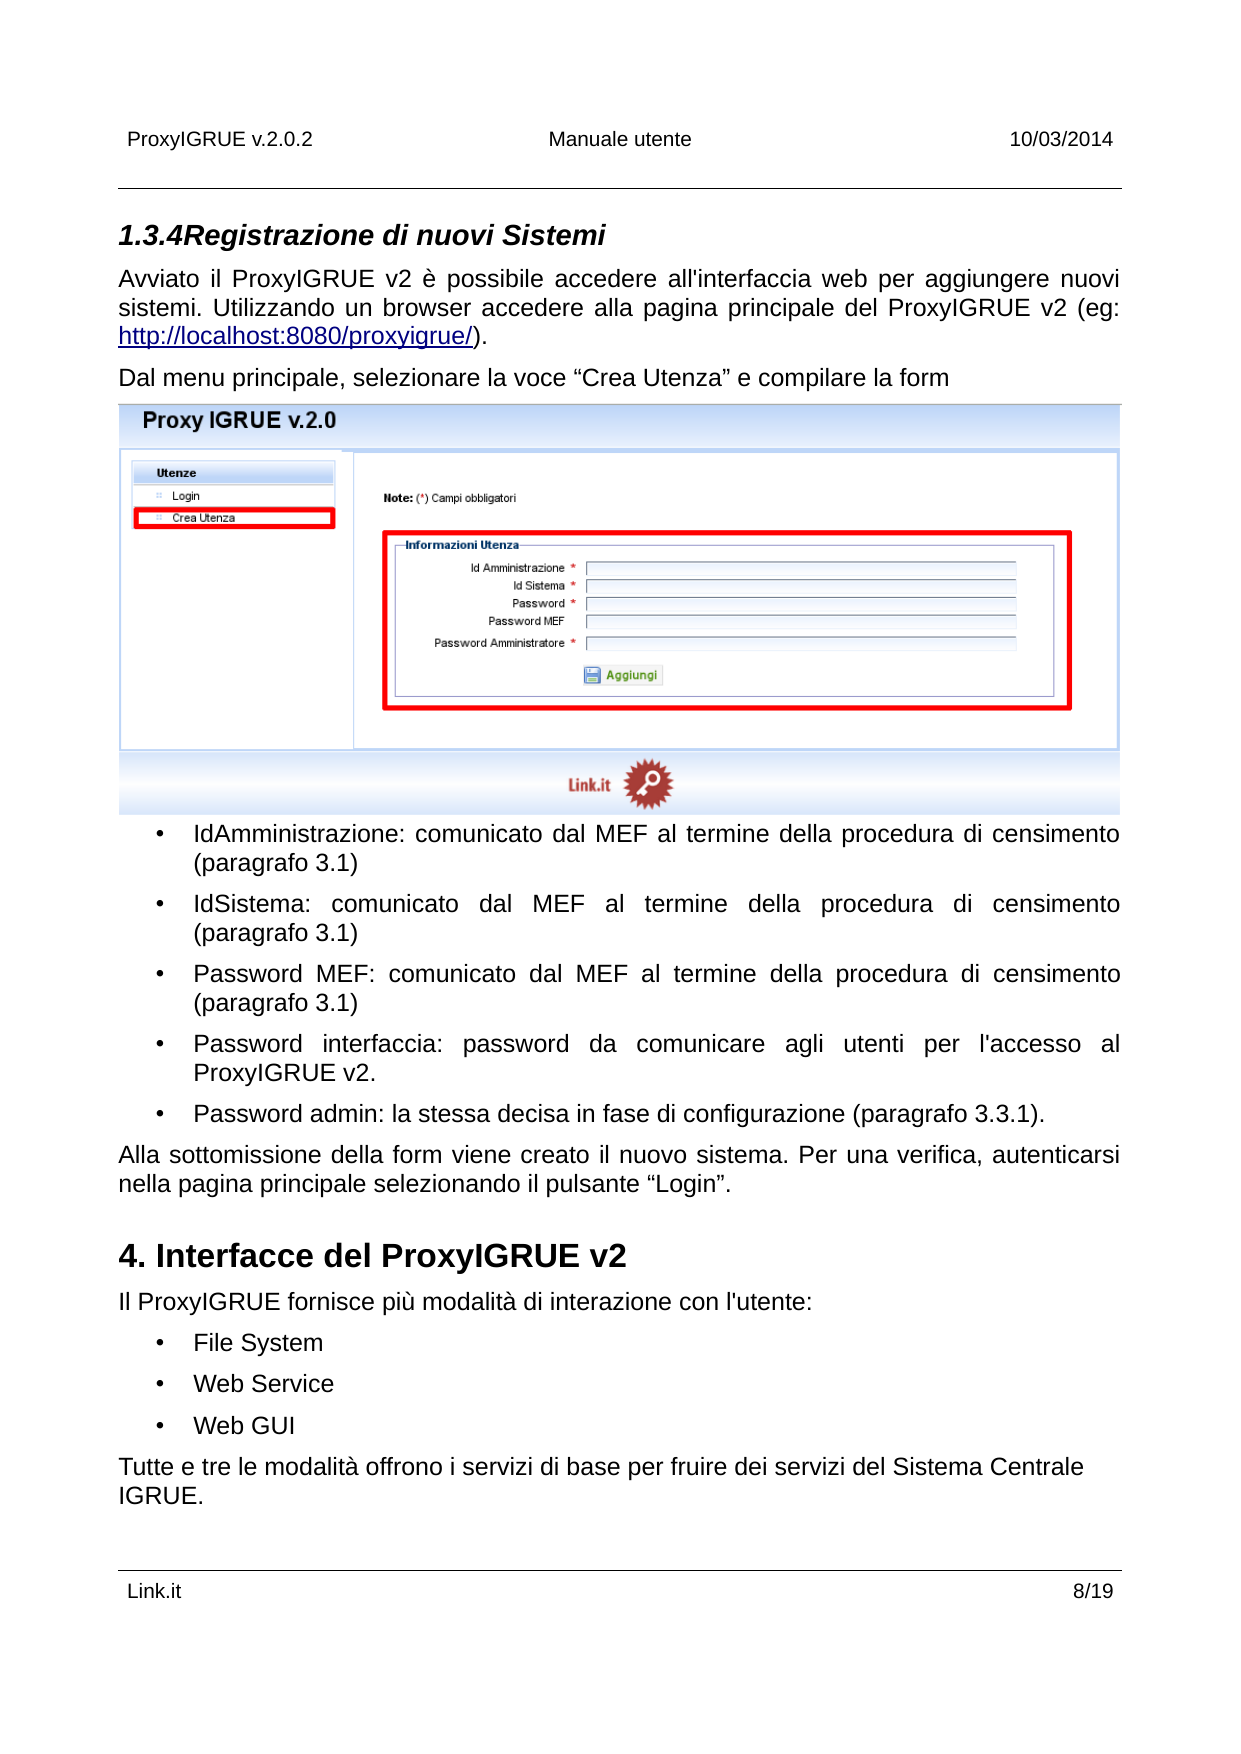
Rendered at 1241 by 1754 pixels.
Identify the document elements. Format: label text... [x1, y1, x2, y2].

text Il ProxyIGRUE fornisce più modalità di interazione con l'utente: [118, 1287, 1122, 1315]
list File System [156, 1328, 1122, 1357]
list Password MEF: comunicato dal MEF al termine della procedura di censimento (paragrafo 3.1) [156, 959, 1122, 1017]
text Avviato il ProxyIGRUE v2 è possibile accedere all'interfaccia web per aggiungere nuovi sistemi. Utilizzando un browser accedere alla pagina principale del ProxyIGRUE v2 (eg: http://localhost:8080/proxyigrue/). [118, 264, 1122, 350]
subtitle Registrazione di nuovi Sistemi [118, 218, 1122, 251]
list Web Service [156, 1369, 1122, 1398]
text Dal menu principale, selezionare la voce “Crea Utenza” e compilare la form [118, 362, 1122, 391]
picture [118, 403, 1122, 819]
subtitle Interfacce del ProxyIGRUE v2 [118, 1236, 1122, 1274]
list IdAmministrazione: comunicato dal MEF al termine della procedura di censimento (paragrafo 3.1) [156, 819, 1122, 876]
list Web GUI [156, 1411, 1122, 1439]
list IdSistema: comunicato dal MEF al termine della procedura di censimento (paragrafo 3.1) [156, 889, 1122, 946]
text Alla sottomissione della form viene creato il nuovo sistema. Per una verifica, autenticarsi nella pagina principale selezionando il pulsante “Login”. [118, 1141, 1122, 1198]
list Password interfaccia: password da comunicare agli utenti per l'accesso al ProxyIGRUE v2. [156, 1029, 1122, 1087]
list Password admin: la stessa decisa in fase di configurazione (paragrafo 3.3.1). [156, 1099, 1122, 1128]
text Tutte e tre le modalità offrono i servizi di base per fruire dei servizi del Sistema Centrale IGRUE. [118, 1452, 1122, 1509]
